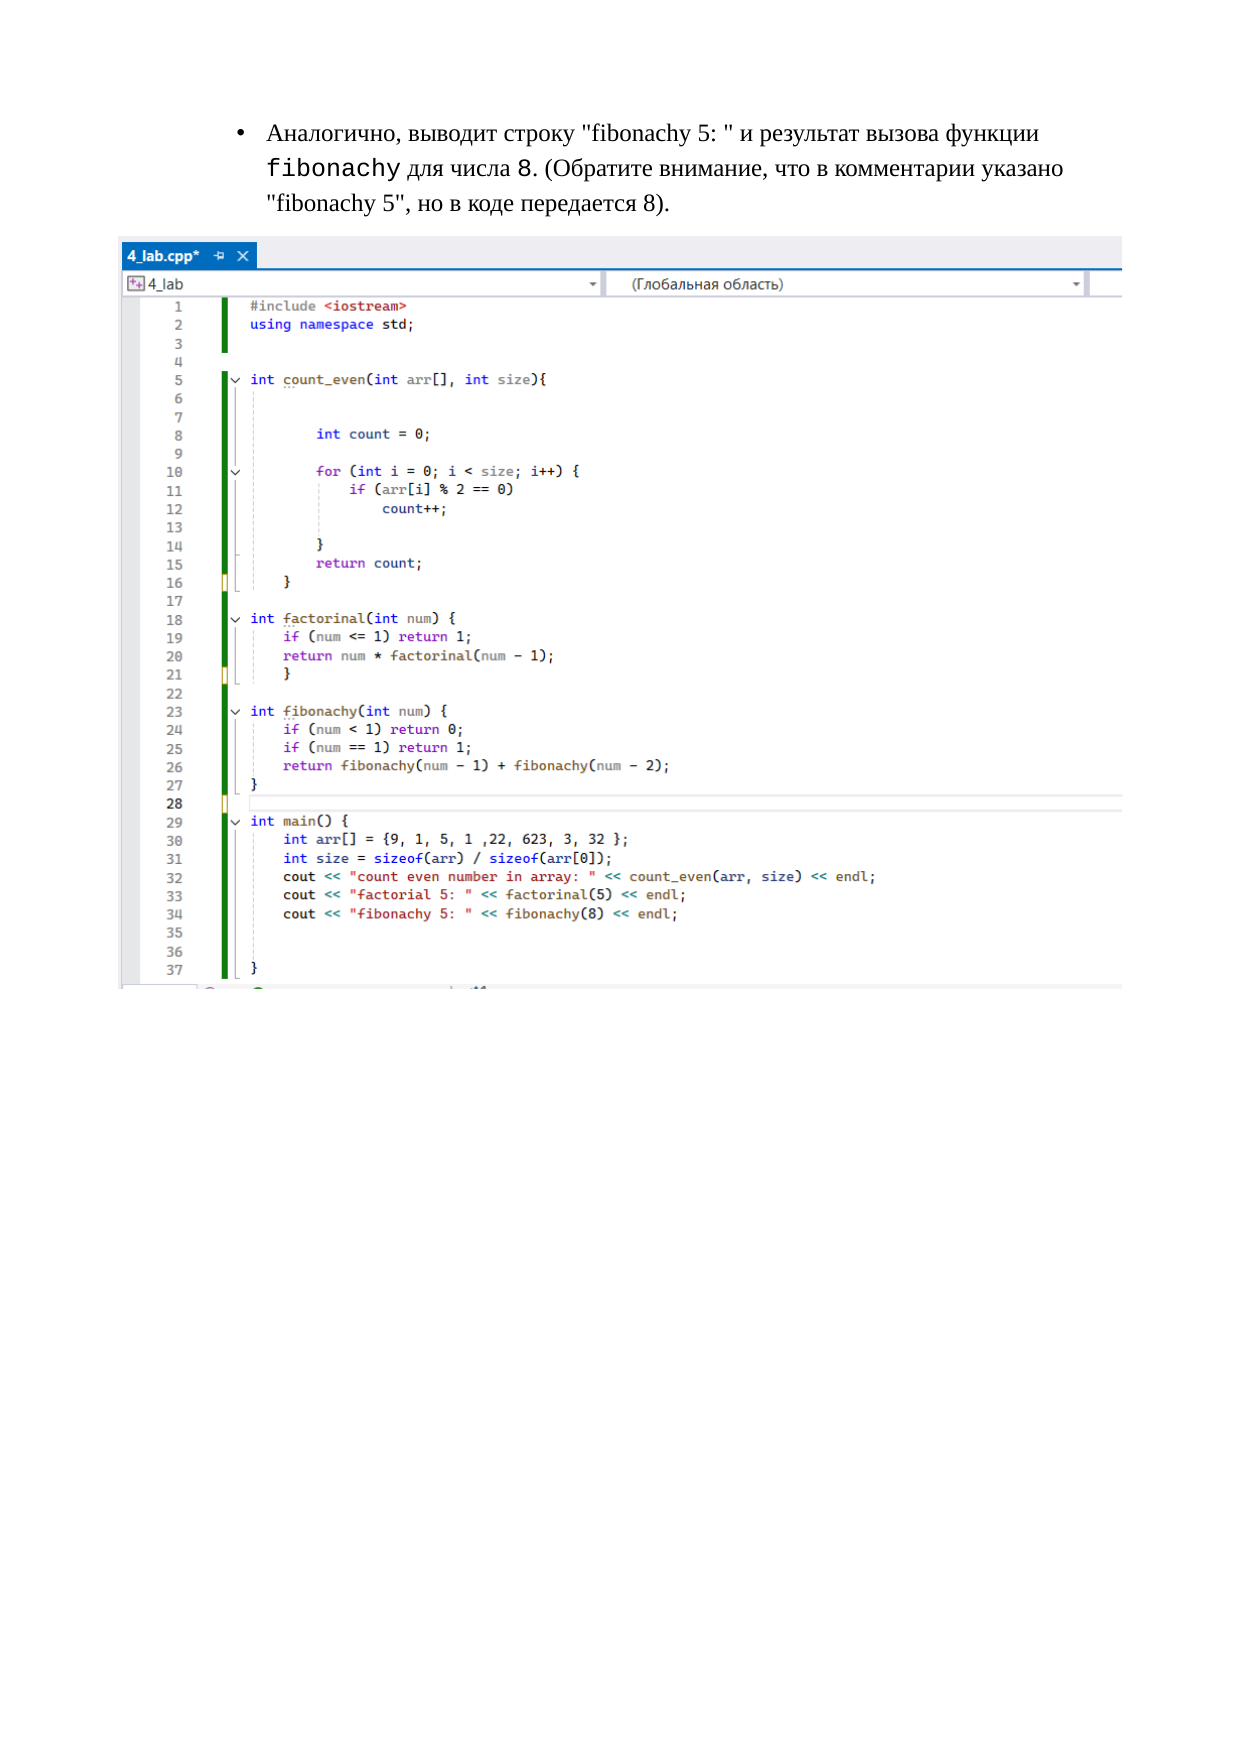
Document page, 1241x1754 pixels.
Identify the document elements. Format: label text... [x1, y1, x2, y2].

picture [118, 236, 1123, 989]
list Аналогично, выводит строку "fibonachy 5: " и результат вызова функции fibonachy для числа 8. (Обратите внимание, что в комментарии указано "fibonachy 5", но в коде передается 8). [236, 118, 1122, 217]
